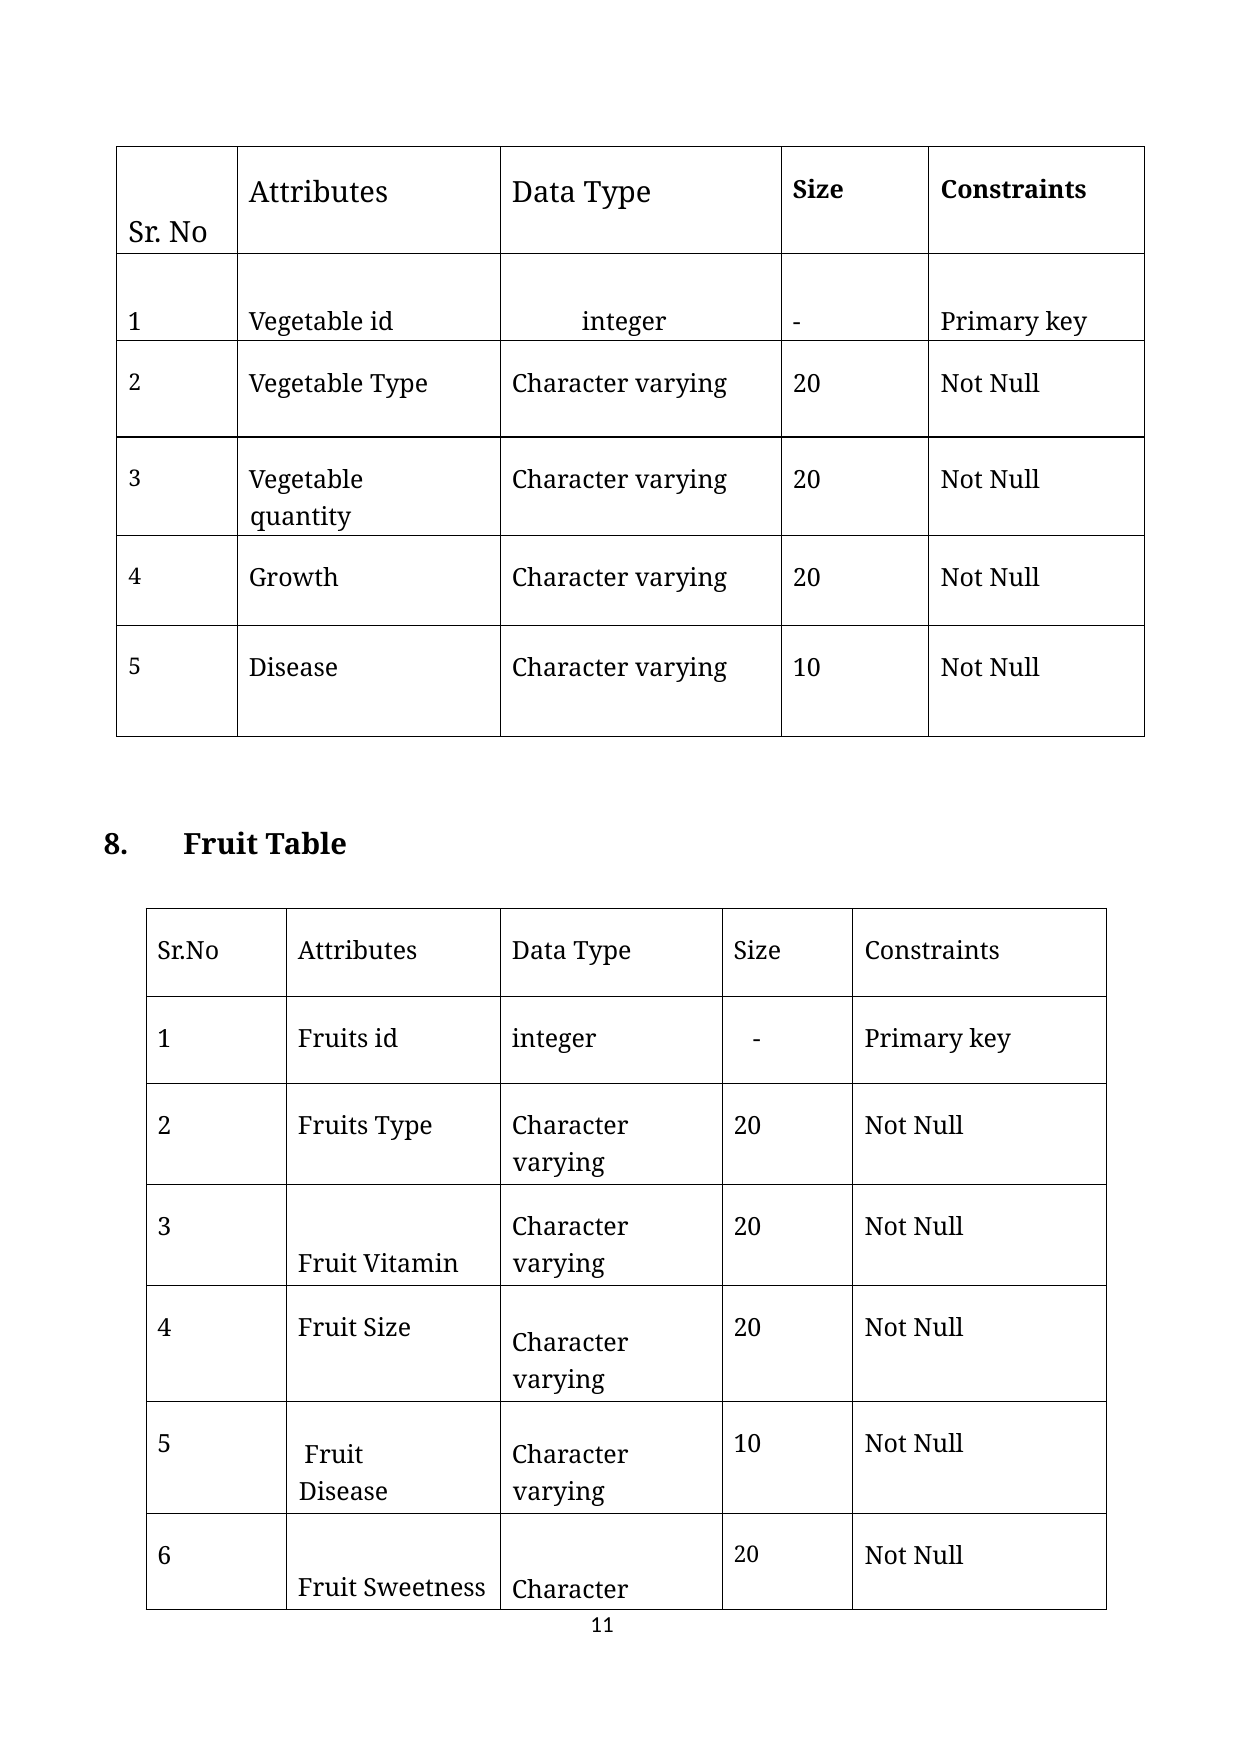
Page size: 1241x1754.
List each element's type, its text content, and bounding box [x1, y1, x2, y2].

table_cell Fruit Vitamin [287, 1185, 500, 1285]
table_cell 3 [147, 1185, 286, 1285]
table_cell Not Null [853, 1185, 1106, 1285]
table_header Size [782, 147, 928, 253]
table_cell Character varying [501, 341, 781, 436]
table_cell Character varying [501, 626, 781, 736]
table_cell Character varying [501, 1286, 722, 1401]
table_cell 4 [117, 536, 237, 625]
table_cell 20 [723, 1286, 852, 1401]
table_cell Not Null [853, 1286, 1106, 1401]
table_cell Fruit Sweetness [287, 1514, 500, 1609]
table_header Sr. No [117, 147, 237, 253]
table_cell Vegetable id [238, 254, 500, 340]
table_cell 2 [117, 341, 237, 436]
table_cell Character varying [501, 438, 781, 535]
table_header Attributes [238, 147, 500, 253]
table_cell 20 [723, 1084, 852, 1184]
table_cell Growth [238, 536, 500, 625]
table_cell Character varying [501, 1084, 722, 1184]
table_cell Vegetable Type [238, 341, 500, 436]
table_cell Fruits Type [287, 1084, 500, 1184]
table_cell Character varying [501, 1185, 722, 1285]
table_cell Fruit Size [287, 1286, 500, 1401]
table_cell 20 [782, 438, 928, 535]
table_cell Not Null [853, 1402, 1106, 1513]
table_cell Not Null [929, 536, 1144, 625]
table_cell 20 [782, 341, 928, 436]
table_cell Fruit Disease [287, 1402, 500, 1513]
table_cell 10 [723, 1402, 852, 1513]
table_cell 20 [723, 1185, 852, 1285]
table_cell Primary key [853, 997, 1106, 1083]
list Fruit Table [103, 823, 1236, 863]
table_cell Not Null [929, 438, 1144, 535]
table_cell 20 [723, 1514, 852, 1609]
table_cell Not Null [929, 626, 1144, 736]
table_header Data Type [501, 147, 781, 253]
table_cell 10 [782, 626, 928, 736]
table_cell 1 [147, 997, 286, 1083]
table_cell integer [501, 254, 781, 340]
table_cell Disease [238, 626, 500, 736]
table_cell - [782, 254, 928, 340]
table_header Sr.No [147, 909, 286, 996]
table_cell Primary key [929, 254, 1144, 340]
table_header Constraints [853, 909, 1106, 996]
table_cell 1 [117, 254, 237, 340]
table_cell 20 [782, 536, 928, 625]
table_cell Not Null [853, 1084, 1106, 1184]
table_cell Not Null [853, 1514, 1106, 1609]
table_header Data Type [501, 909, 722, 996]
table_cell 6 [147, 1514, 286, 1609]
table_cell Character varying [501, 1402, 722, 1513]
table_cell Fruits id [287, 997, 500, 1083]
table_cell - [723, 997, 852, 1083]
table_cell Vegetable quantity [238, 438, 500, 535]
table_cell Not Null [929, 341, 1144, 436]
table_header Attributes [287, 909, 500, 996]
table_header Constraints [929, 147, 1144, 253]
table_cell 5 [147, 1402, 286, 1513]
table_cell 2 [147, 1084, 286, 1184]
table_cell integer [501, 997, 722, 1083]
table_cell Character varying [501, 536, 781, 625]
table_cell 5 [117, 626, 237, 736]
table_header Size [723, 909, 852, 996]
table_cell Character [501, 1514, 722, 1609]
table_cell 4 [147, 1286, 286, 1401]
table_cell 3 [117, 438, 237, 535]
